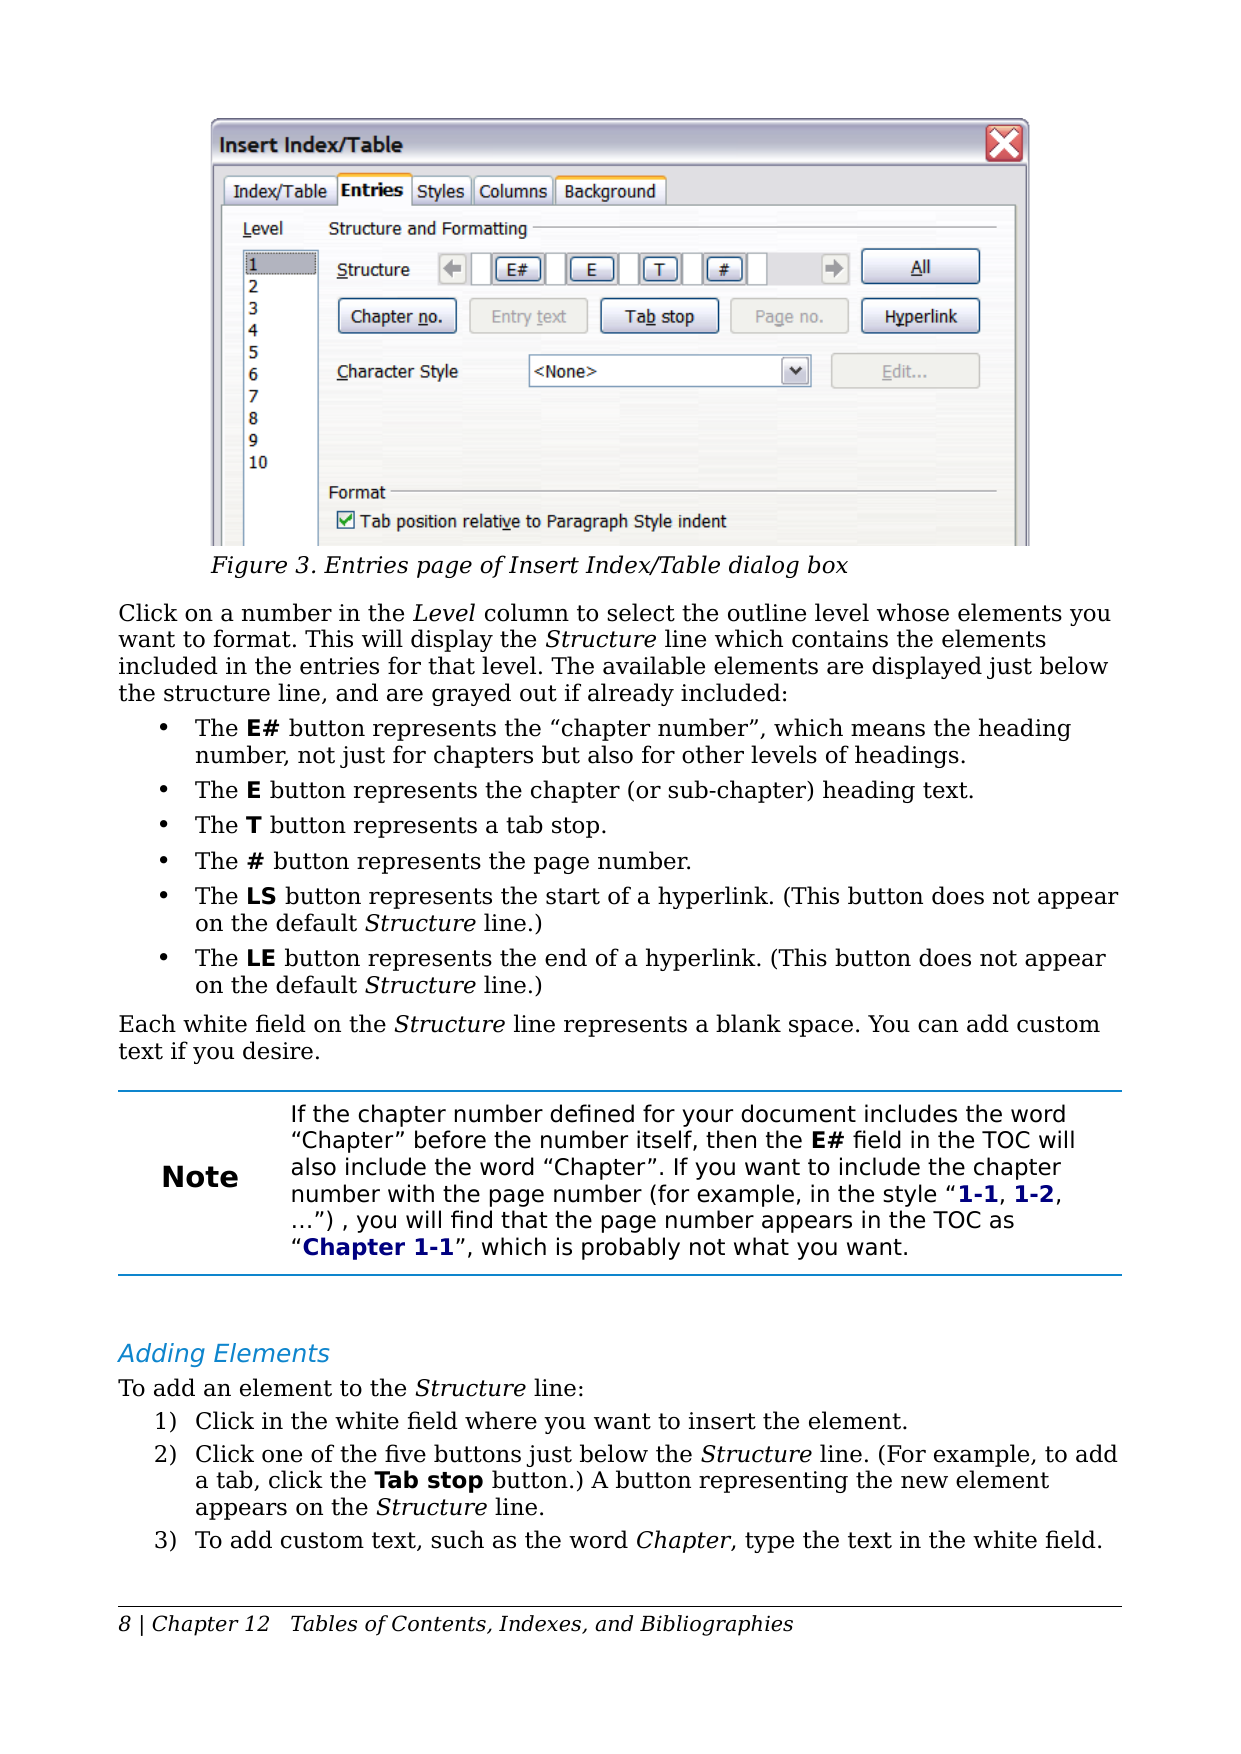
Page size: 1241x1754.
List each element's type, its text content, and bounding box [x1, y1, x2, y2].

list The T button represents a tab stop. [156, 811, 1122, 840]
list Click one of the five buttons just below the Structure line. (For example, to add a tab, click the Tab stop button.) A button representing the new element appears on the Structure line. [177, 1441, 1122, 1521]
list Click on a number in the Level column to select the outline level whose elements you want to format. This will display the Structure line which contains the elements included in the entries for that level. The available elements are displayed just below the structure line, and are grayed out if already included: [118, 600, 1122, 707]
picture [210, 118, 1030, 546]
list The # button represents the page number. [156, 846, 1122, 875]
table_header If the chapter number defined for your document includes the word “Chapter” before the number itself, then the E# field in the TOC will also include the word “Chapter”. If you want to include the chapter number with the page number (for example, in the style “1-1, 1-2, …”) , you will find that the page number appears in the TOC as “Chapter 1-1”, which is probably not what you want. [281, 1092, 1122, 1274]
table_header Note [118, 1092, 281, 1274]
list Click in the white field where you want to insert the element. [177, 1408, 1122, 1435]
list The E button represents the chapter (or sub-chapter) heading text. [156, 775, 1122, 804]
list The LS button represents the start of a hyperlink. (This button does not appear on the default Structure line.) [156, 881, 1122, 937]
text Each white field on the Structure line represents a blank space. You can add custom text if you desire. [118, 1012, 1122, 1065]
list To add custom text, such as the word Chapter, type the text in the white field. [177, 1527, 1122, 1554]
text Figure 3. Entries page of Insert Index/Table dialog box [211, 552, 1029, 579]
subtitle Adding Elements [118, 1339, 1122, 1368]
list The LE button represents the end of a hyperlink. (This button does not appear on the default Structure line.) [156, 943, 1122, 999]
list To add an element to the Structure line: [118, 1375, 1122, 1402]
list The E# button represents the “chapter number”, which means the heading number, not just for chapters but also for other levels of headings. [156, 713, 1122, 769]
